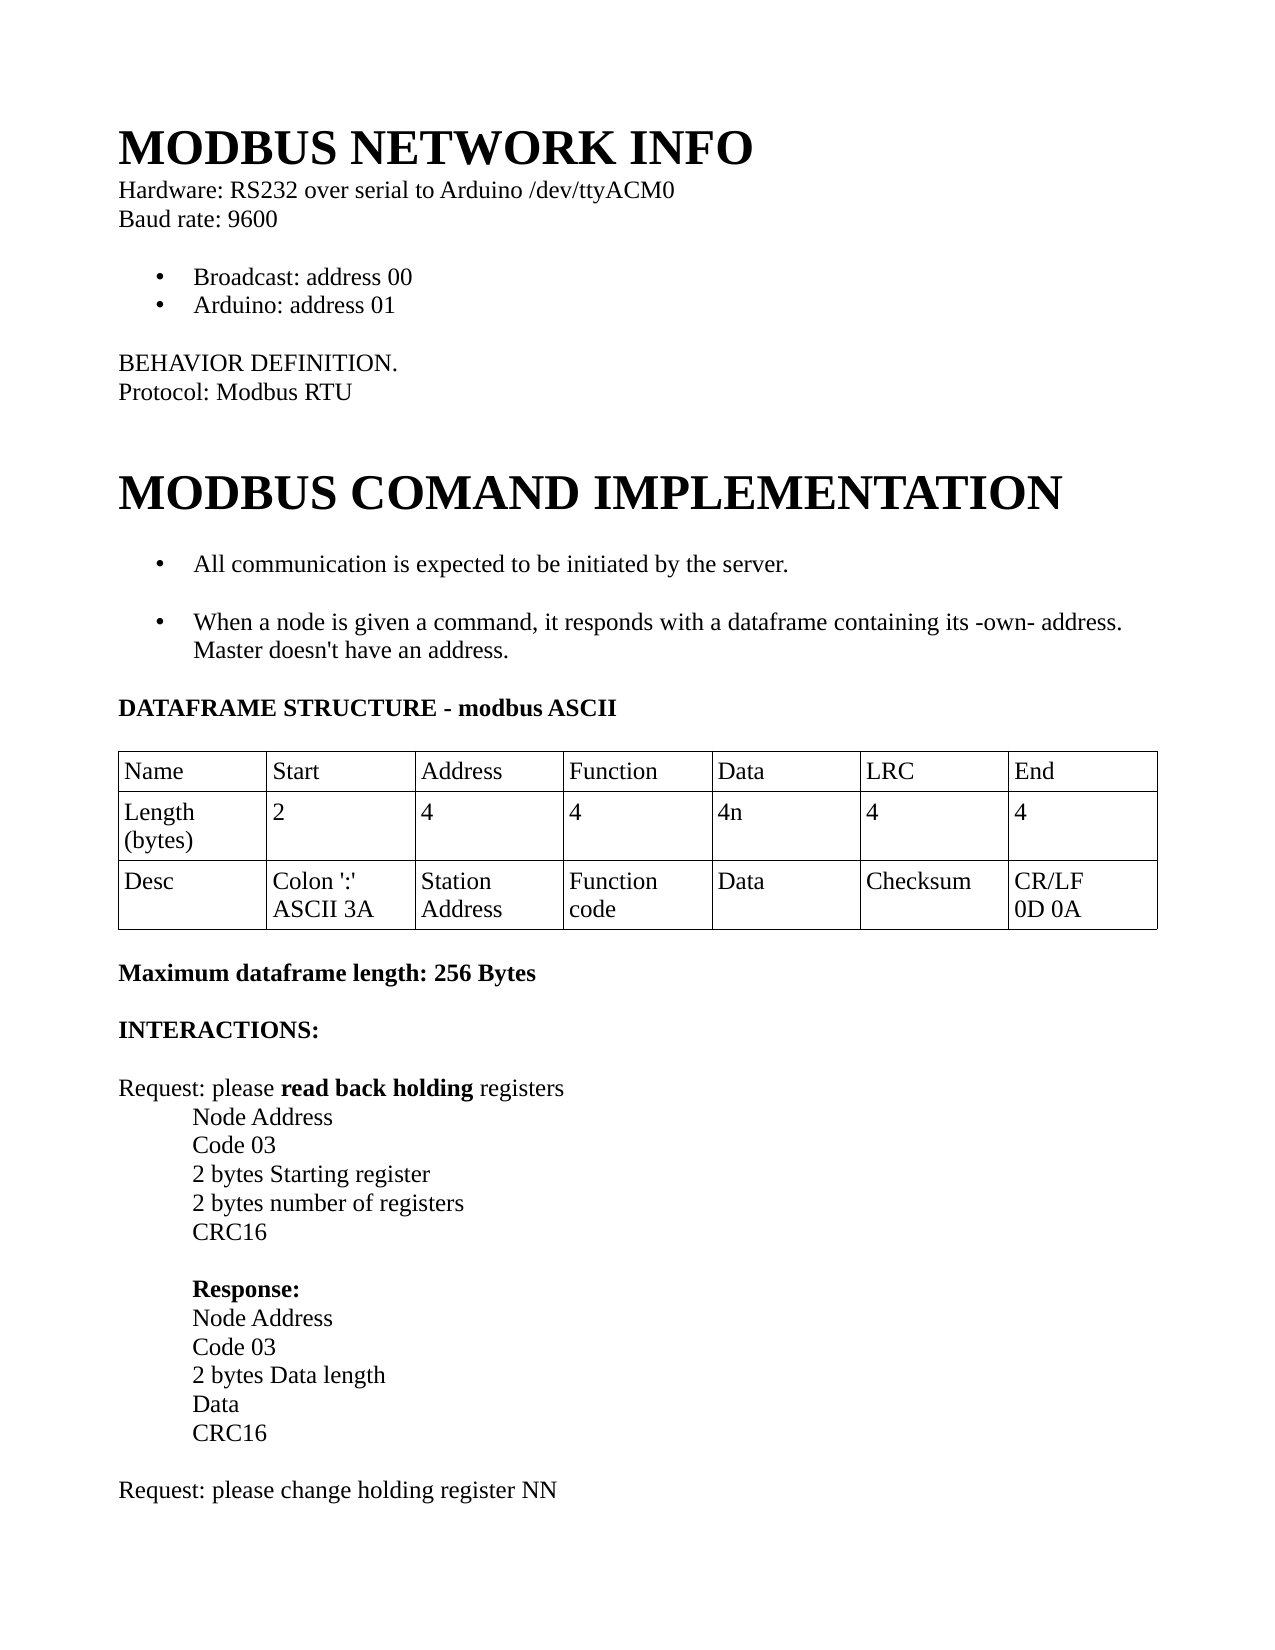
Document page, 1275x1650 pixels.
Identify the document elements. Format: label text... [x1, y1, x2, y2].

text Code 03 [118, 1130, 1157, 1159]
text BEHAVIOR DEFINITION. [118, 348, 1157, 377]
table_header Start [267, 752, 415, 791]
text Node Address [118, 1303, 1157, 1332]
text Hardware: RS232 over serial to Arduino /dev/ttyACM0 [118, 176, 1157, 204]
text 2 bytes Data length [118, 1360, 1157, 1389]
table_cell Function code [564, 861, 712, 929]
text 2 bytes Starting register [118, 1159, 1157, 1188]
text CRC16 [118, 1217, 1157, 1245]
table_cell 4 [416, 792, 563, 860]
table_header LRC [861, 752, 1008, 791]
text Request: please change holding register NN [118, 1475, 1157, 1504]
text Node Address [118, 1102, 1157, 1130]
table_cell Station Address [416, 861, 563, 929]
table_cell 4 [564, 792, 712, 860]
text Baud rate: 9600 [118, 204, 1157, 233]
table_cell 4 [1009, 792, 1157, 860]
table_cell CR/LF 0D 0A [1009, 861, 1157, 929]
text INTERACTIONS: [118, 1015, 1157, 1044]
table_header Name [119, 752, 266, 791]
text CRC16 [118, 1418, 1157, 1447]
text 2 bytes number of registers [118, 1188, 1157, 1217]
table_header End [1009, 752, 1157, 791]
text DATAFRAME STRUCTURE - modbus ASCII [118, 693, 1157, 722]
table_cell Length (bytes) [119, 792, 266, 860]
text Request: please read back holding registers [118, 1073, 1157, 1102]
table_cell Colon ':' ASCII 3A [267, 861, 415, 929]
list When a node is given a command, it responds with a dataframe containing its -own- address. Master doesn't have an address. [156, 607, 1157, 664]
table_cell Data [713, 861, 860, 929]
list Broadcast: address 00 [156, 262, 1157, 291]
text MODBUS COMAND IMPLEMENTATION [118, 463, 1157, 521]
text Code 03 [118, 1332, 1157, 1360]
table_cell Checksum [861, 861, 1008, 929]
text Protocol: Modbus RTU [118, 377, 1157, 406]
text Data [118, 1389, 1157, 1418]
text Response: [118, 1274, 1157, 1303]
table_cell 4 [861, 792, 1008, 860]
table_header Data [713, 752, 860, 791]
text MODBUS NETWORK INFO [118, 118, 1157, 176]
table_cell 4n [713, 792, 860, 860]
table_header Address [416, 752, 563, 791]
table_header Function [564, 752, 712, 791]
table_cell Desc [119, 861, 266, 929]
list Arduino: address 01 [156, 291, 1157, 319]
text Maximum dataframe length: 256 Bytes [118, 958, 1157, 987]
list All communication is expected to be initiated by the server. [156, 549, 1157, 578]
table_cell 2 [267, 792, 415, 860]
